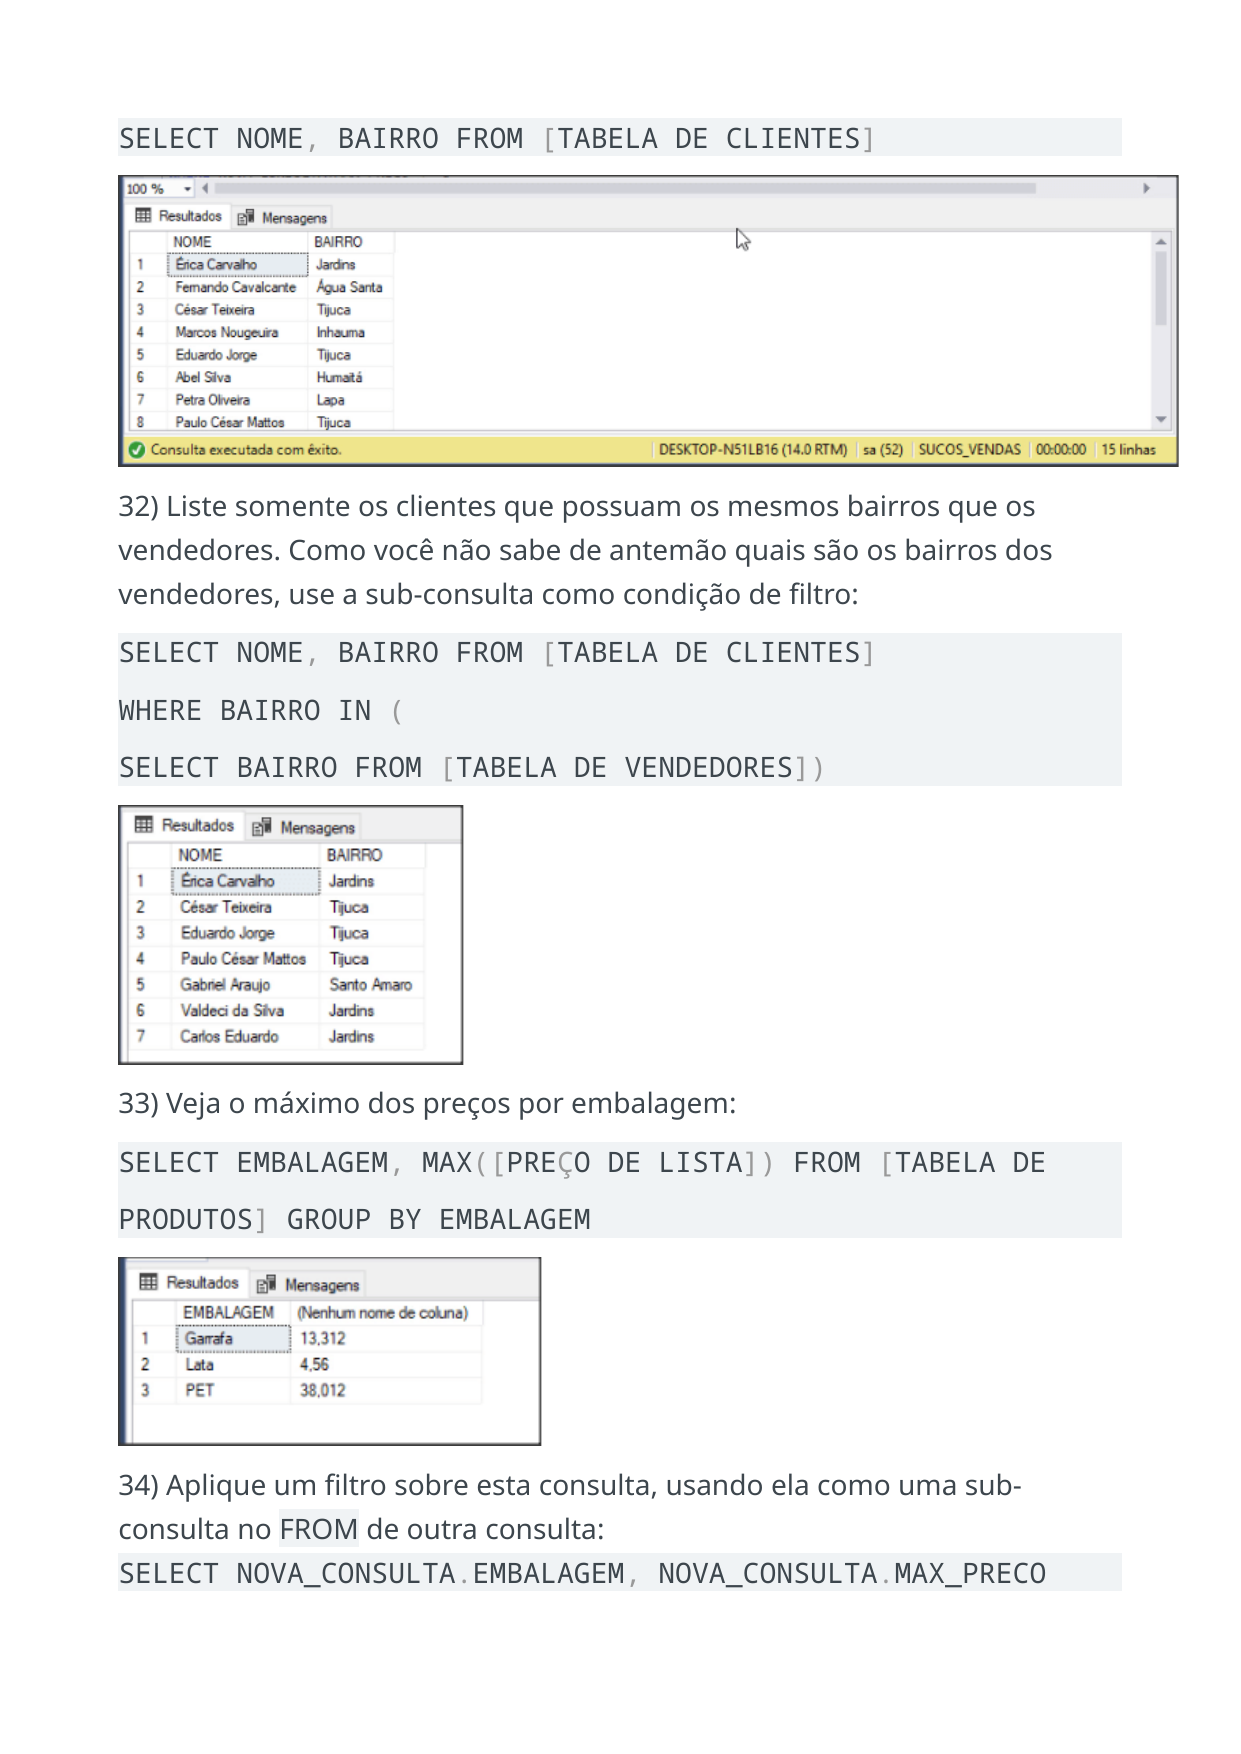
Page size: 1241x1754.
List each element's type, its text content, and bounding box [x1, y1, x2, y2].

text SELECT NOME, BAIRRO FROM [TABELA DE CLIENTES] [118, 633, 1122, 671]
picture [118, 1257, 542, 1446]
text SELECT NOVA_CONSULTA.EMBALAGEM, NOVA_CONSULTA.MAX_PRECO [118, 1553, 1122, 1591]
text 34) Aplique um filtro sobre esta consulta, usando ela como uma sub-consulta no FROM de outra consulta: [118, 1465, 1122, 1547]
picture [118, 175, 1179, 467]
text SELECT NOME, BAIRRO FROM [TABELA DE CLIENTES] [118, 118, 1122, 156]
text 33) Veja o máximo dos preços por embalagem: [118, 1083, 1122, 1122]
text 32) Liste somente os clientes que possuam os mesmos bairros que os vendedores. Como você não sabe de antemão quais são os bairros dos vendedores, use a sub-consulta como condição de filtro: [118, 486, 1122, 612]
text SELECT BAIRRO FROM [TABELA DE VENDEDORES]) [118, 748, 1122, 786]
text SELECT EMBALAGEM, MAX([PREÇO DE LISTA]) FROM [TABELA DE PRODUTOS] GROUP BY EMBALAGEM [118, 1142, 1122, 1238]
picture [118, 805, 464, 1065]
text WHERE BAIRRO IN ( [118, 690, 1122, 728]
